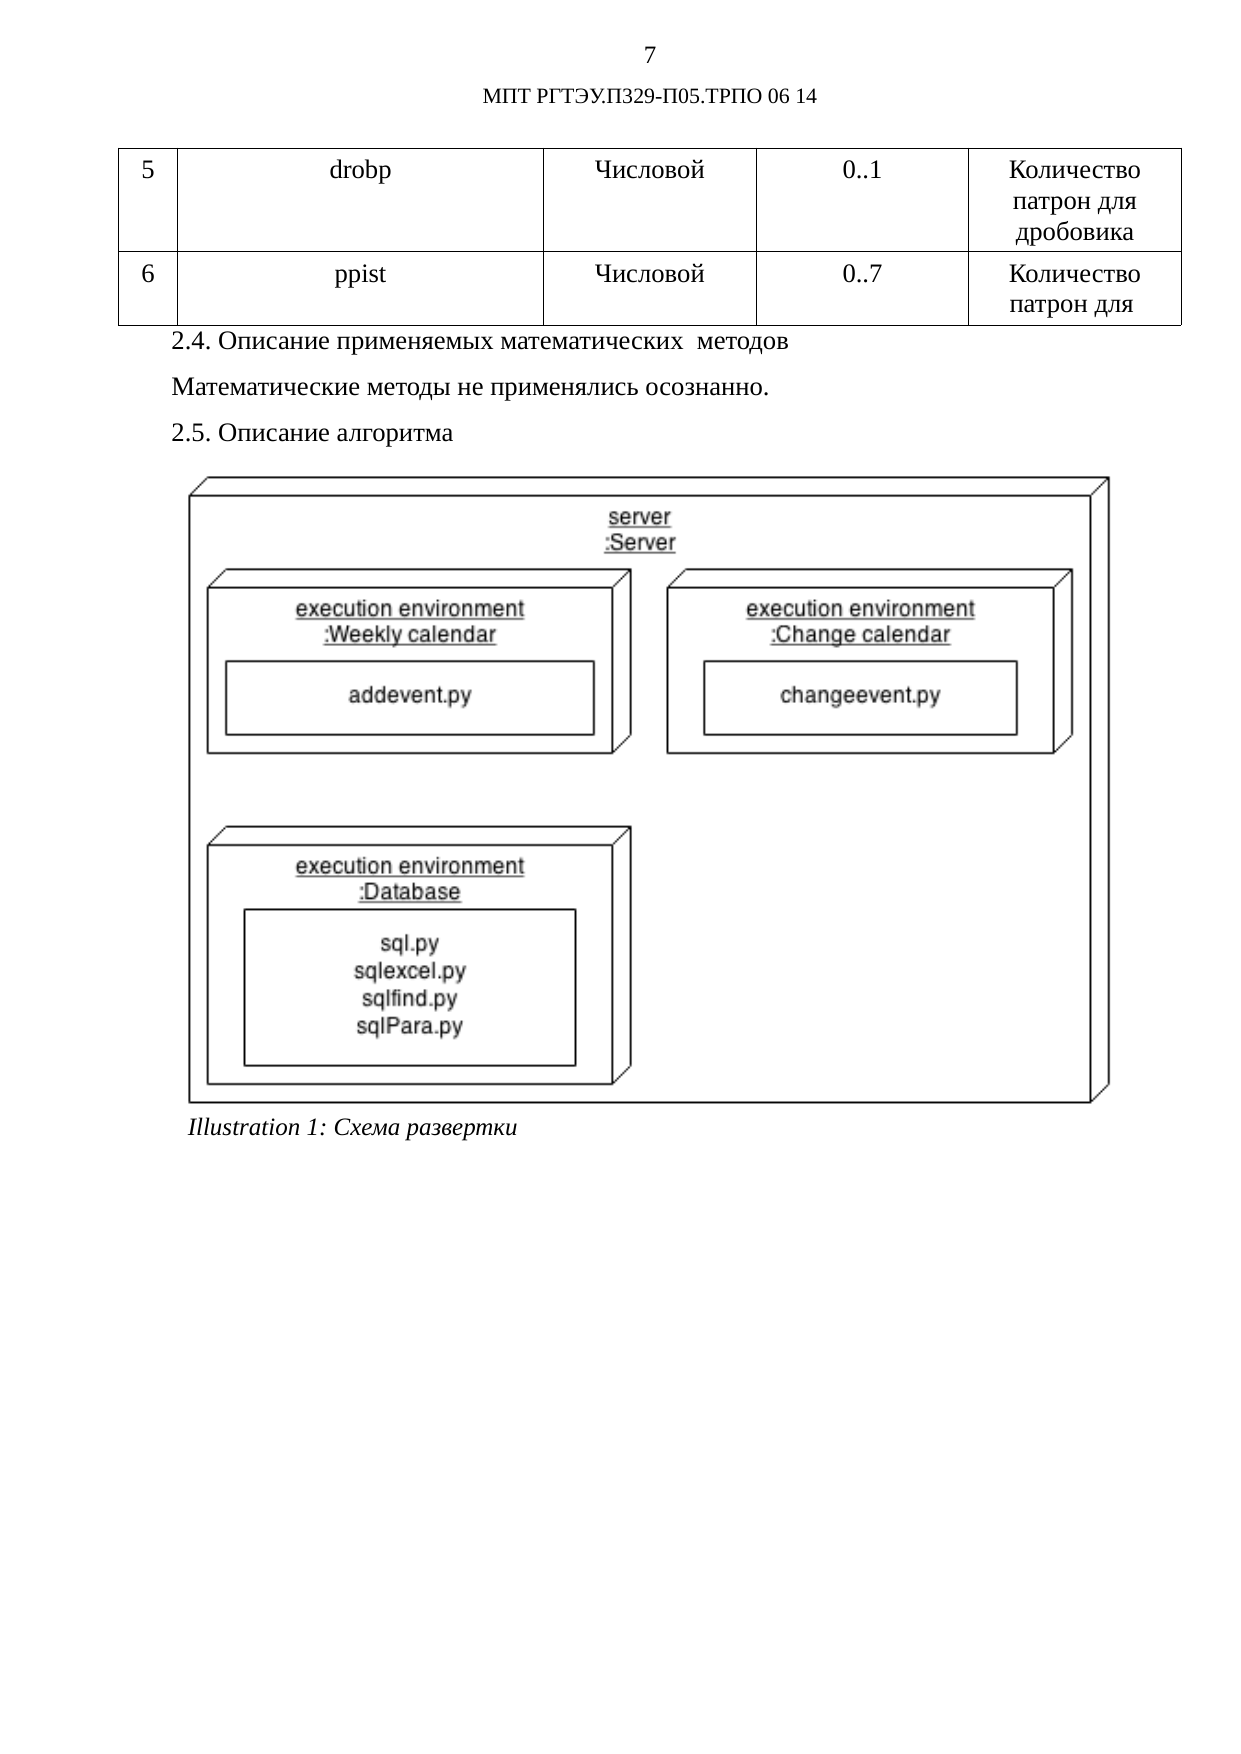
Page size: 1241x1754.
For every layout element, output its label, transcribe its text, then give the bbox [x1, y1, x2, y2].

table_cell 0..7 [757, 252, 968, 324]
table_cell Числовой [544, 149, 756, 251]
table_cell Количество патрон для дробовика [969, 149, 1181, 251]
table_cell drobp [178, 149, 543, 251]
text Математические методы не применялись осознанно. [118, 371, 1181, 401]
table_cell 6 [119, 252, 177, 324]
table_cell 0..1 [757, 149, 968, 251]
picture [187, 475, 1112, 1113]
table_cell 5 [119, 149, 177, 251]
text Illustration 1: Схема развертки [188, 1113, 1111, 1141]
subtitle Описание алгоритма [118, 417, 1181, 447]
subtitle Описание применяемых математических методов [118, 326, 1181, 355]
table_cell Количество патрон для [969, 252, 1181, 324]
table_cell ppist [178, 252, 543, 324]
table_cell Числовой [544, 252, 756, 324]
